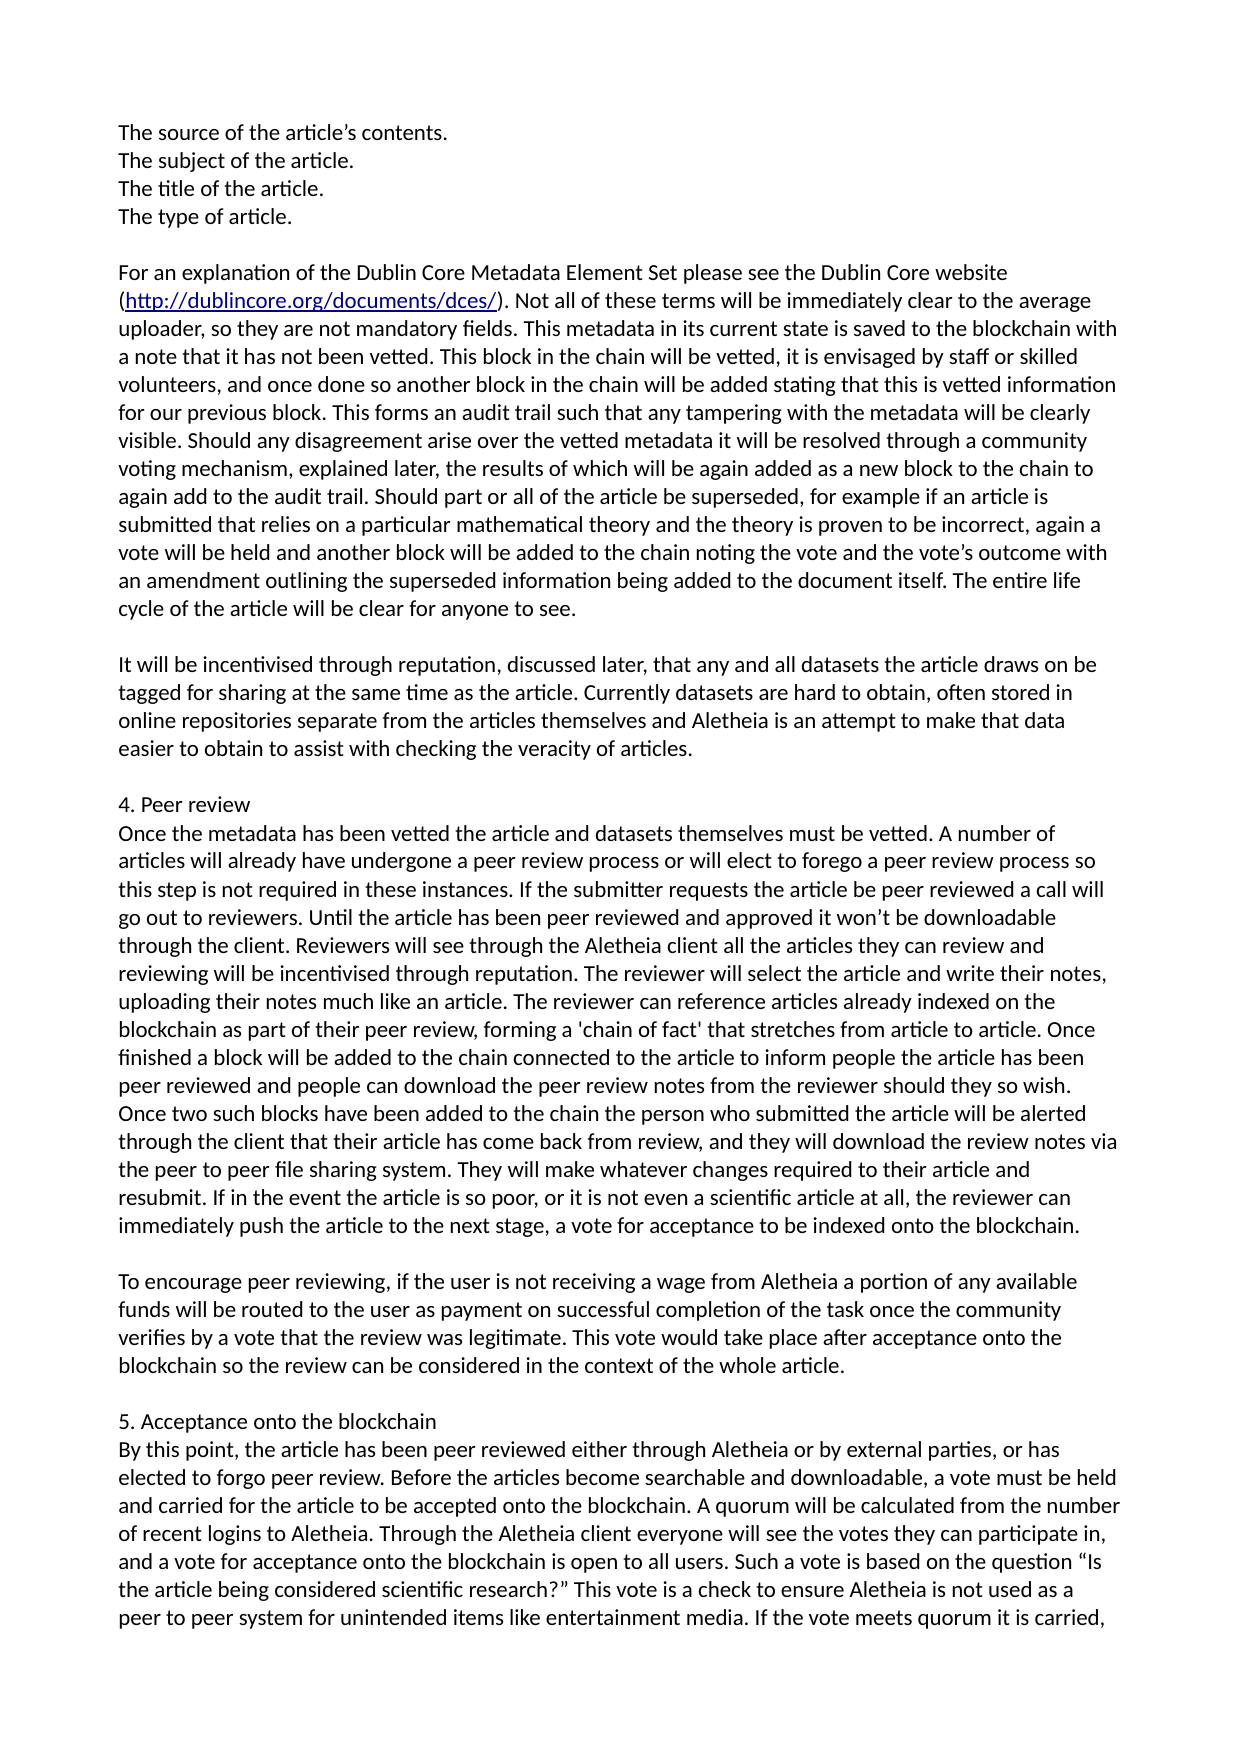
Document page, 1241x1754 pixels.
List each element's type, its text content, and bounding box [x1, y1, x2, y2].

text The type of article. [118, 202, 1122, 230]
text It will be incentivised through reputation, discussed later, that any and all datasets the article draws on be tagged for sharing at the same time as the article. Currently datasets are hard to obtain, often stored in online repositories separate from the articles themselves and Aletheia is an attempt to make that data easier to obtain to assist with checking the veracity of articles. [118, 651, 1122, 763]
text Once the metadata has been vetted the article and datasets themselves must be vetted. A number of articles will already have undergone a peer review process or will elect to forego a peer review process so this step is not required in these instances. If the submitter requests the article be peer reviewed a call will go out to reviewers. Until the article has been peer reviewed and approved it won’t be downloadable through the client. Reviewers will see through the Aletheia client all the articles they can review and reviewing will be incentivised through reputation. The reviewer will select the article and write their notes, uploading their notes much like an article. The reviewer can reference articles already indexed on the blockchain as part of their peer review, forming a 'chain of fact' that stretches from article to article. Once finished a block will be added to the chain connected to the article to inform people the article has been peer reviewed and people can download the peer review notes from the reviewer should they so wish. Once two such blocks have been added to the chain the person who submitted the article will be alerted through the client that their article has come back from review, and they will download the review notes via the peer to peer file sharing system. They will make whatever changes required to their article and resubmit. If in the event the article is so poor, or it is not even a scientific article at all, the reviewer can immediately push the article to the next stage, a vote for acceptance to be indexed onto the blockchain. [118, 819, 1122, 1239]
text 5. Acceptance onto the blockchain [118, 1407, 1122, 1435]
text 4. Peer review [118, 791, 1122, 819]
text To encourage peer reviewing, if the user is not receiving a wage from Aletheia a portion of any available funds will be routed to the user as payment on successful completion of the task once the community verifies by a vote that the review was legitimate. This vote would take place after acceptance onto the blockchain so the review can be considered in the context of the whole article. [118, 1267, 1122, 1379]
text The source of the article’s contents. [118, 118, 1122, 146]
text By this point, the article has been peer reviewed either through Aletheia or by external parties, or has elected to forgo peer review. Before the articles become searchable and downloadable, a vote must be held and carried for the article to be accepted onto the blockchain. A quorum will be calculated from the number of recent logins to Aletheia. Through the Aletheia client everyone will see the votes they can participate in, and a vote for acceptance onto the blockchain is open to all users. Such a vote is based on the question “Is the article being considered scientific research?” This vote is a check to ensure Aletheia is not used as a peer to peer system for unintended items like entertainment media. If the vote meets quorum it is carried, [118, 1435, 1122, 1631]
text The title of the article. [118, 174, 1122, 202]
text The subject of the article. [118, 146, 1122, 174]
text For an explanation of the Dublin Core Metadata Element Set please see the Dublin Core website (http://dublincore.org/documents/dces/). Not all of these terms will be immediately clear to the average uploader, so they are not mandatory fields. This metadata in its current state is saved to the blockchain with a note that it has not been vetted. This block in the chain will be vetted, it is envisaged by staff or skilled volunteers, and once done so another block in the chain will be added stating that this is vetted information for our previous block. This forms an audit trail such that any tampering with the metadata will be clearly visible. Should any disagreement arise over the vetted metadata it will be resolved through a community voting mechanism, explained later, the results of which will be again added as a new block to the chain to again add to the audit trail. Should part or all of the article be superseded, for example if an article is submitted that relies on a particular mathematical theory and the theory is proven to be incorrect, again a vote will be held and another block will be added to the chain noting the vote and the vote’s outcome with an amendment outlining the superseded information being added to the document itself. The entire life cycle of the article will be clear for anyone to see. [118, 258, 1122, 622]
